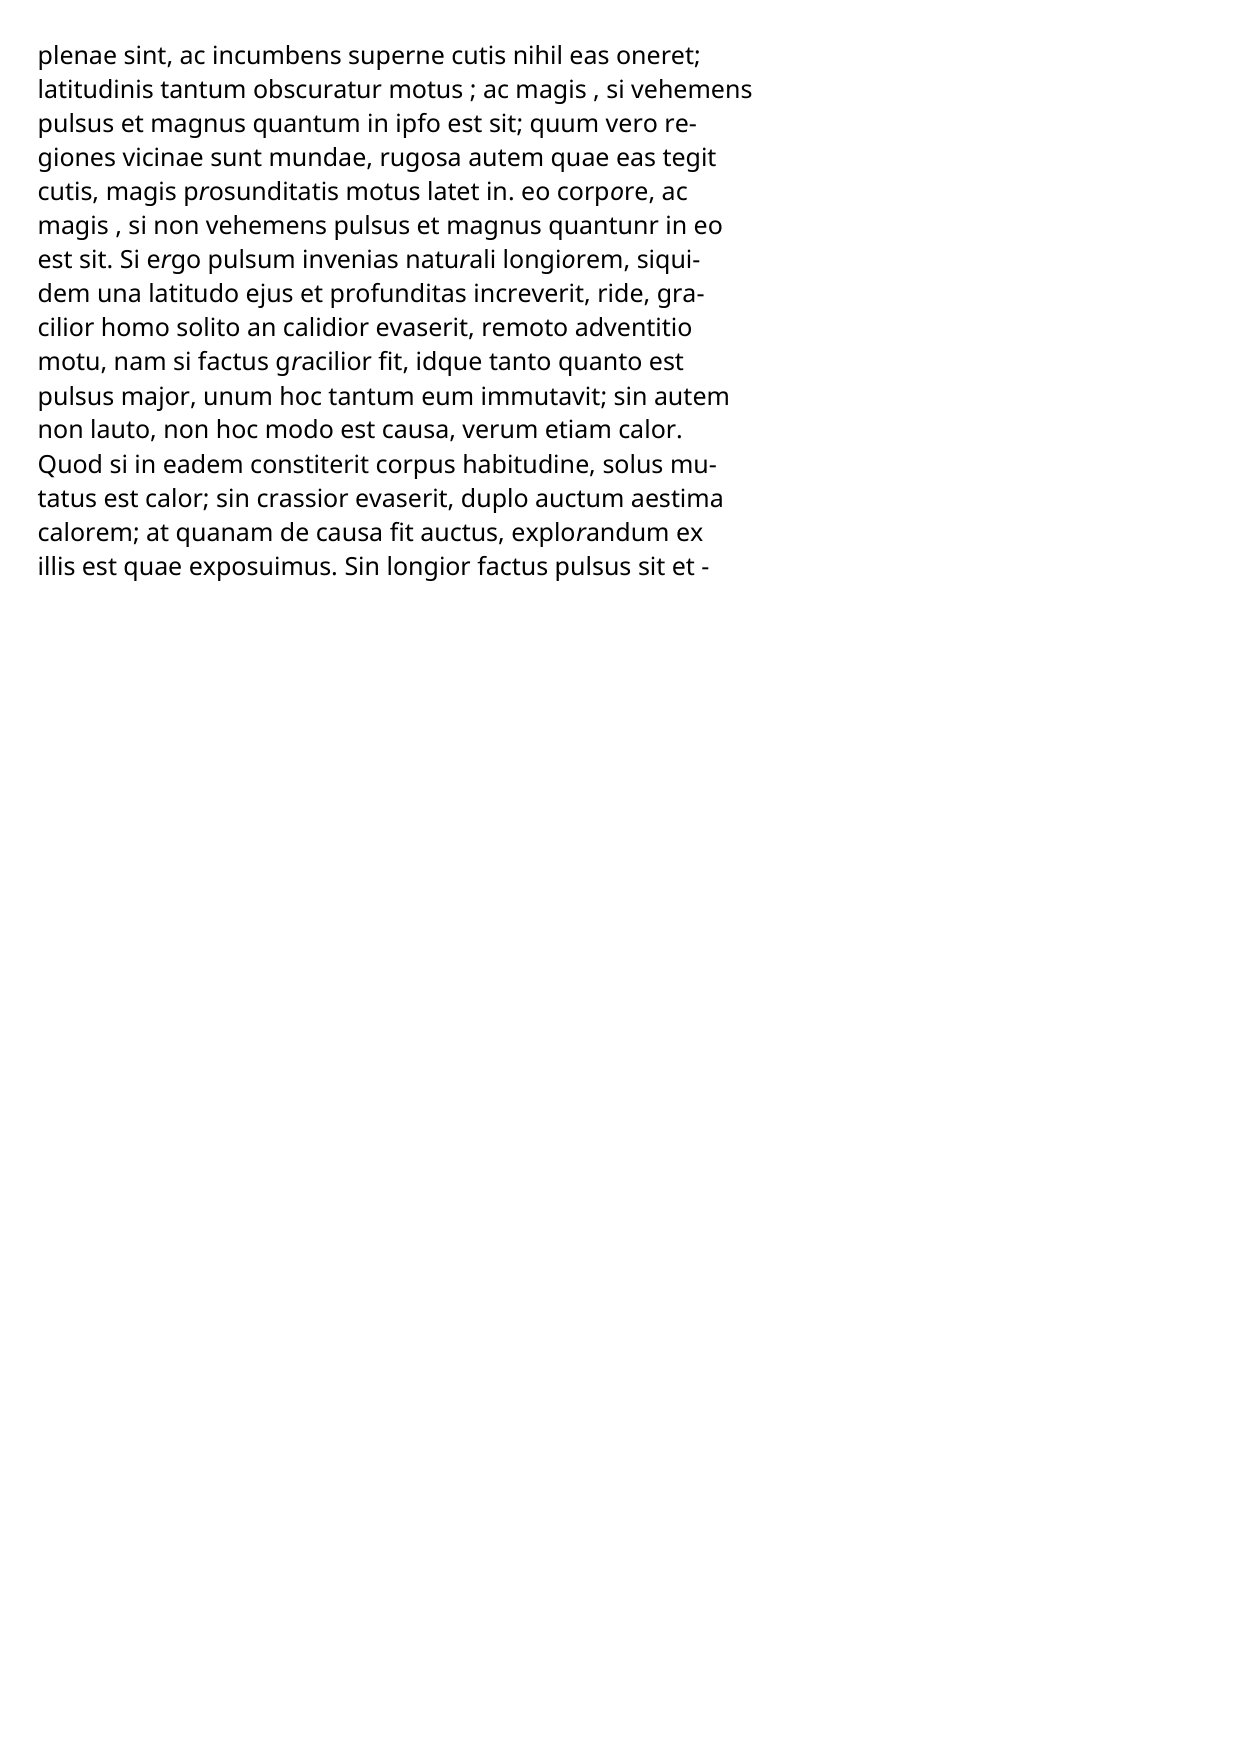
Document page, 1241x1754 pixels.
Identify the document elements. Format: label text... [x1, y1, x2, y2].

text plenae sint, ac incumbens superne cutis nihil eas oneret; latitudinis tantum obscuratur motus ; ac magis , si vehemens pulsus et magnus quantum in ipfo est sit; quum vero re- giones vicinae sunt mundae, rugosa autem quae eas tegit cutis, magis prosunditatis motus latet in. eo corpore, ac magis , si non vehemens pulsus et magnus quantunr in eo est sit. Si ergo pulsum invenias naturali longiorem, siqui- dem una latitudo ejus et profunditas increverit, ride, gra- cilior homo solito an calidior evaserit, remoto adventitio motu, nam si factus gracilior fit, idque tanto quanto est pulsus major, unum hoc tantum eum immutavit; sin autem non lauto, non hoc modo est causa, verum etiam calor. Quod si in eadem constiterit corpus habitudine, solus mu- tatus est calor; sin crassior evaserit, duplo auctum aestima calorem; at quanam de causa fit auctus, explorandum ex illis est quae exposuimus. Sin longior factus pulsus sit et - [37, 37, 1203, 582]
